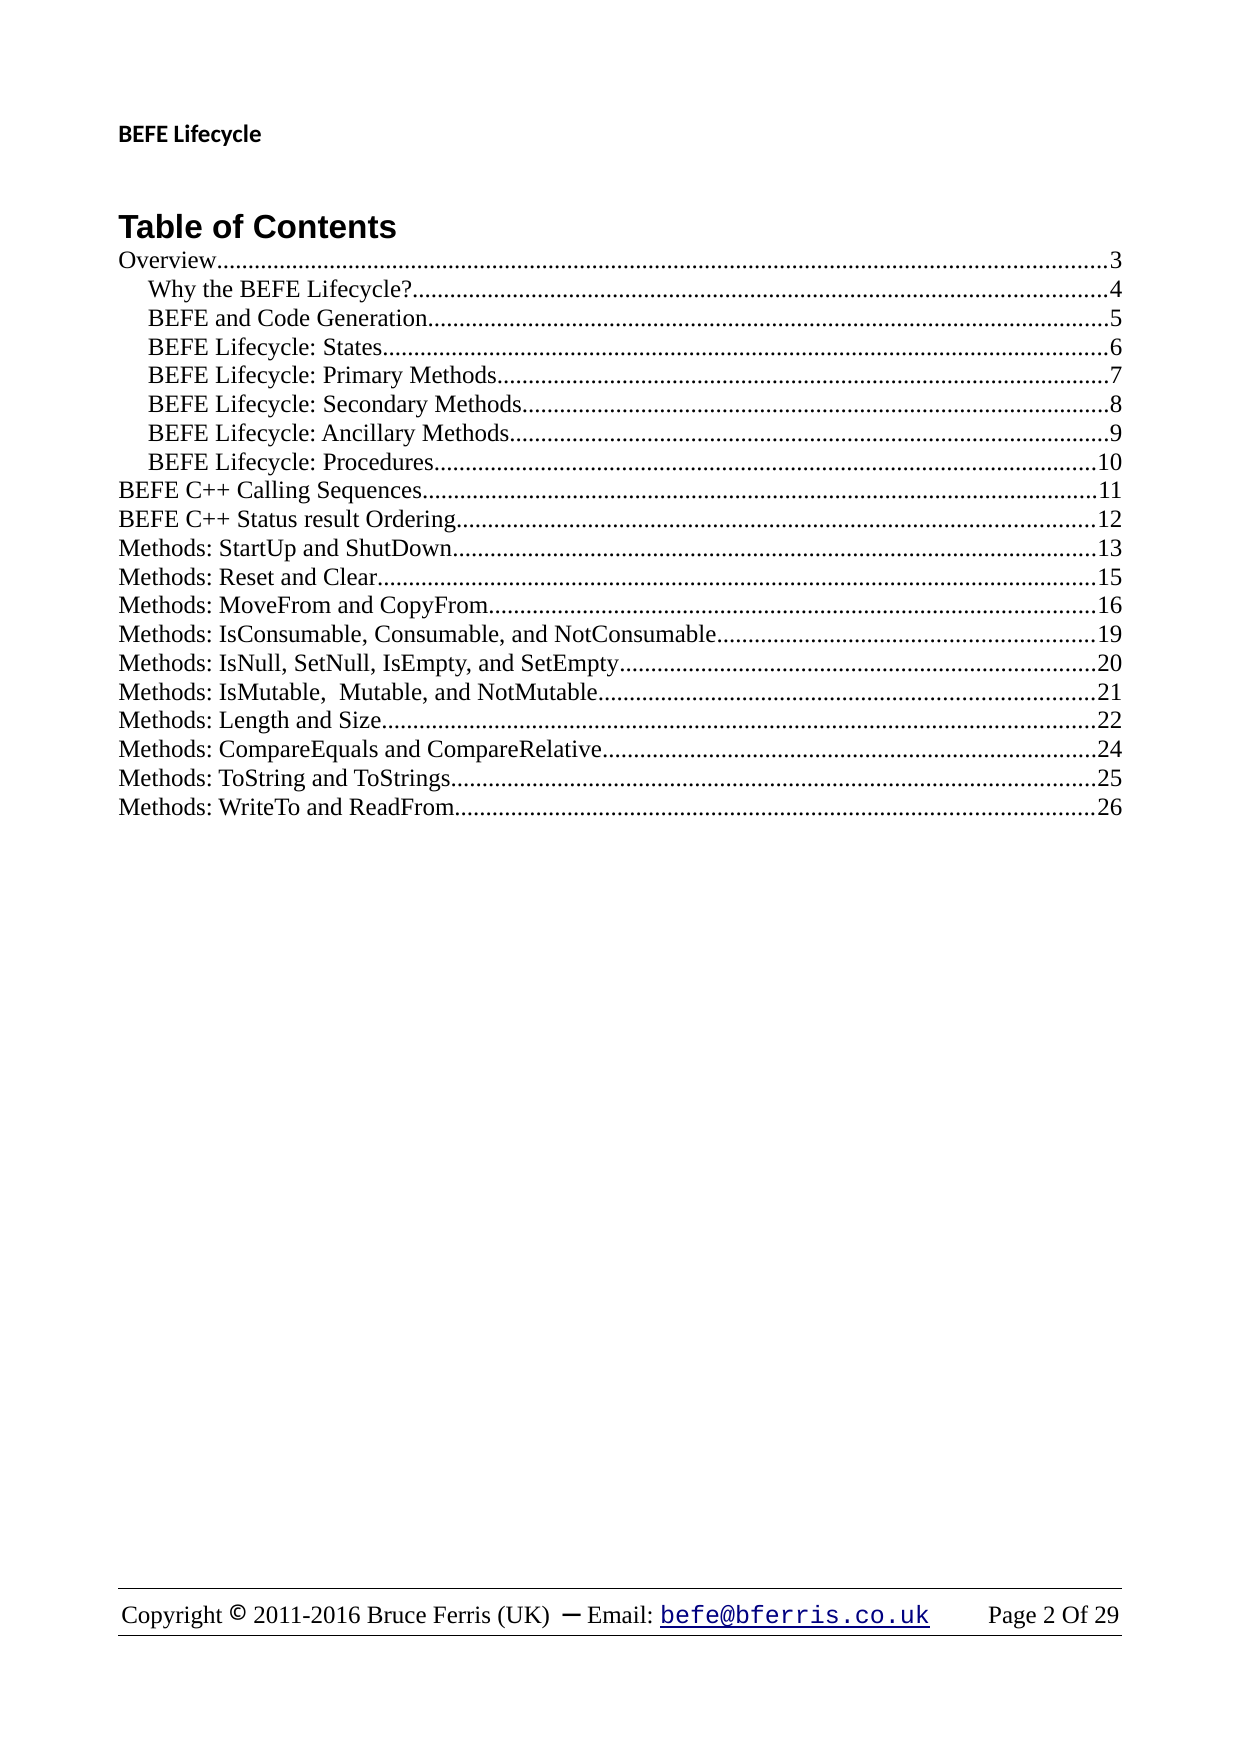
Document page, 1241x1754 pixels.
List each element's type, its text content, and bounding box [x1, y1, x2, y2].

text BEFE C++ Status result Ordering 12 [118, 504, 1122, 533]
text BEFE Lifecycle: Ancillary Methods 9 [148, 418, 1122, 447]
text Methods: Length and Size 22 [118, 705, 1122, 734]
text Overview 3 [118, 245, 1122, 274]
text Methods: Reset and Clear 15 [118, 562, 1122, 590]
text Methods: ToString and ToStrings 25 [118, 763, 1122, 792]
text Methods: StartUp and ShutDown 13 [118, 533, 1122, 562]
text BEFE Lifecycle: Primary Methods 7 [148, 360, 1122, 389]
text Methods: WriteTo and ReadFrom 26 [118, 792, 1122, 820]
text BEFE Lifecycle: Procedures 10 [148, 447, 1122, 475]
text BEFE Lifecycle: States 6 [148, 332, 1122, 360]
text Methods: IsNull, SetNull, IsEmpty, and SetEmpty 20 [118, 648, 1122, 677]
text Methods: IsConsumable, Consumable, and NotConsumable 19 [118, 619, 1122, 648]
text Why the BEFE Lifecycle? 4 [148, 274, 1122, 303]
text Methods: MoveFrom and CopyFrom 16 [118, 590, 1122, 619]
text Methods: IsMutable, Mutable, and NotMutable 21 [118, 677, 1122, 705]
subtitle Table of Contents [118, 207, 1122, 245]
text BEFE C++ Calling Sequences 11 [118, 475, 1122, 504]
text BEFE and Code Generation 5 [148, 303, 1122, 332]
text Methods: CompareEquals and CompareRelative 24 [118, 734, 1122, 763]
text BEFE Lifecycle: Secondary Methods 8 [148, 389, 1122, 418]
